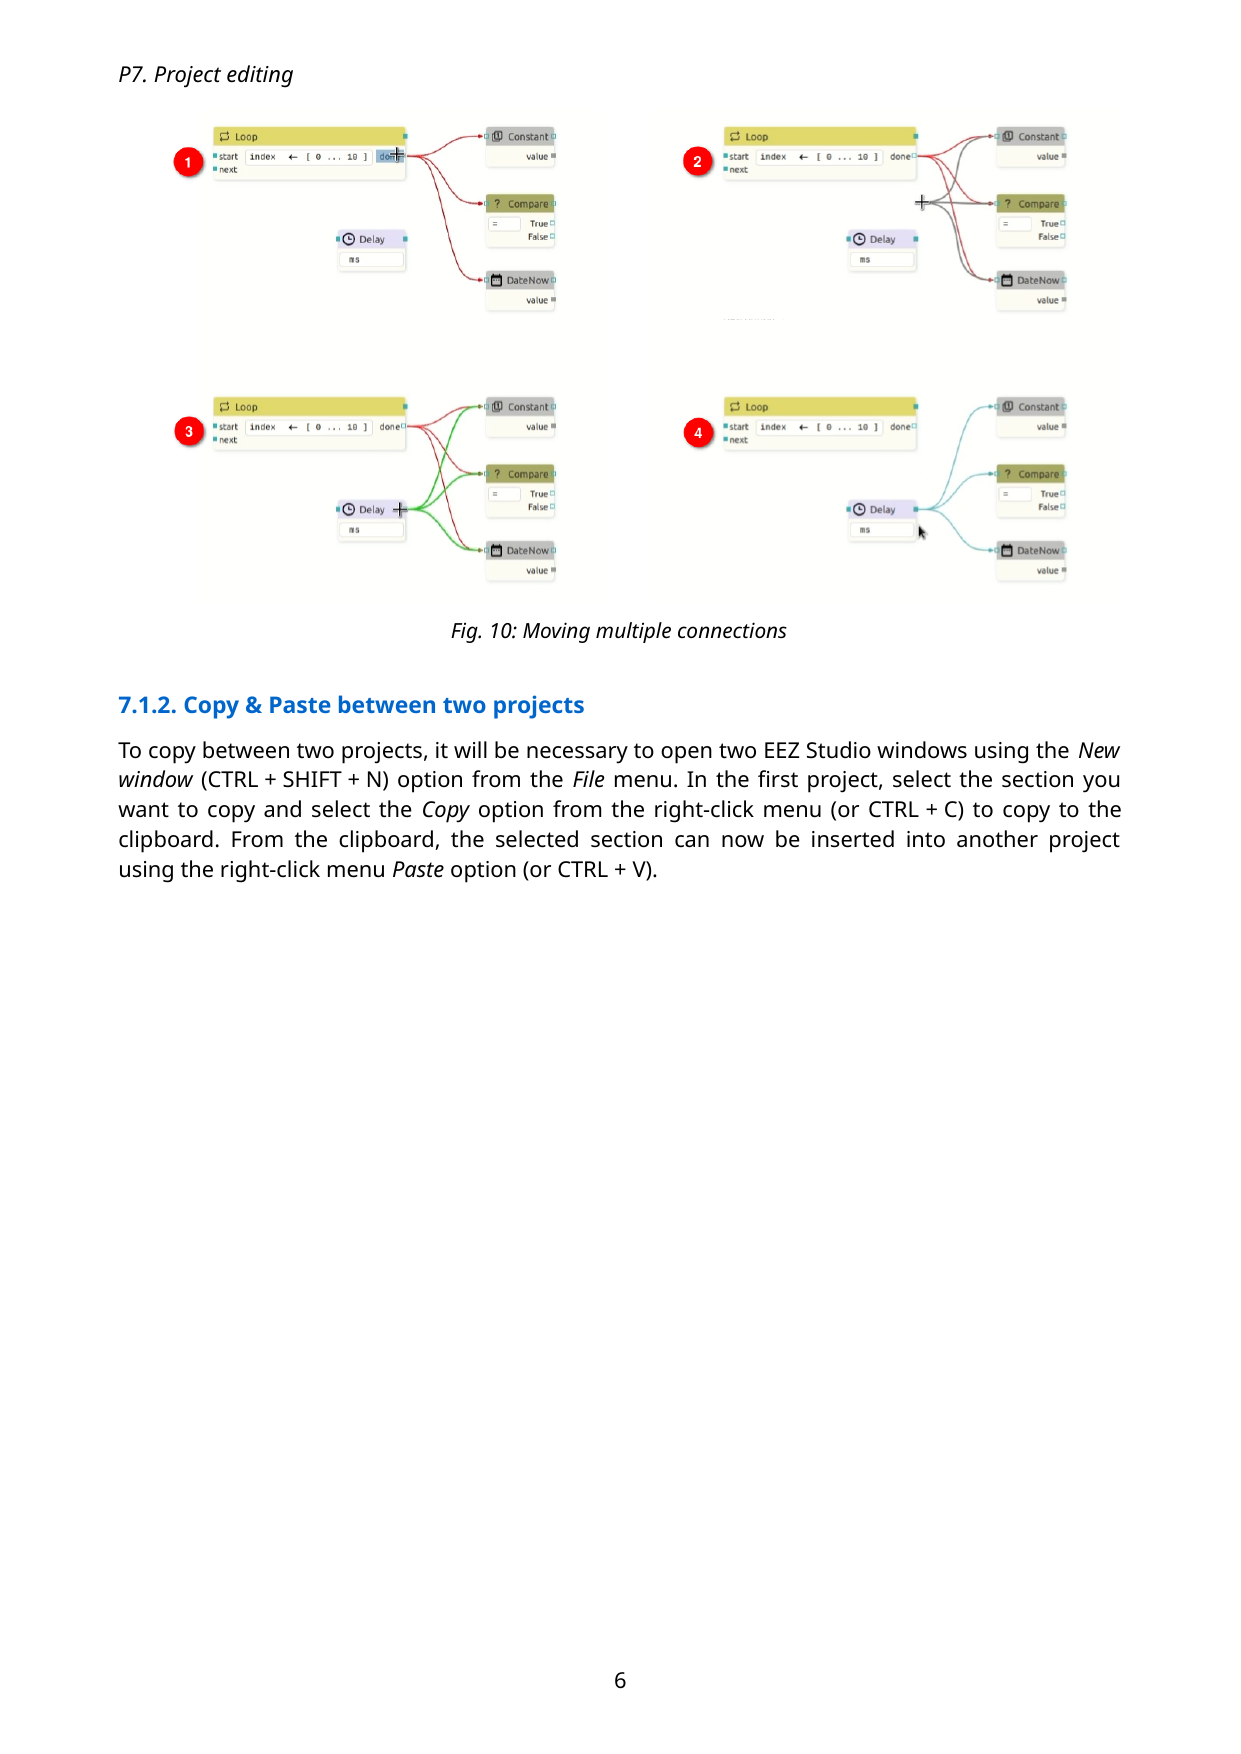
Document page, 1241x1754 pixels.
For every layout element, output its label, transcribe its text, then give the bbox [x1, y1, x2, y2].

text To copy between two projects, it will be necessary to open two EEZ Studio windows using the New window (CTRL + SHIFT + N) option from the File menu. In the first project, select the section you want to copy and select the Copy option from the right-click menu (or CTRL + C) to copy to the clipboard. From the clipboard, the selected section can now be inserted into another project using the right-click menu Paste option (or CTRL + V). [118, 734, 1122, 883]
picture [118, 106, 1123, 605]
subtitle Copy & Paste between two projects [118, 688, 1122, 720]
text Fig. 10: Moving multiple connections [118, 605, 1122, 645]
